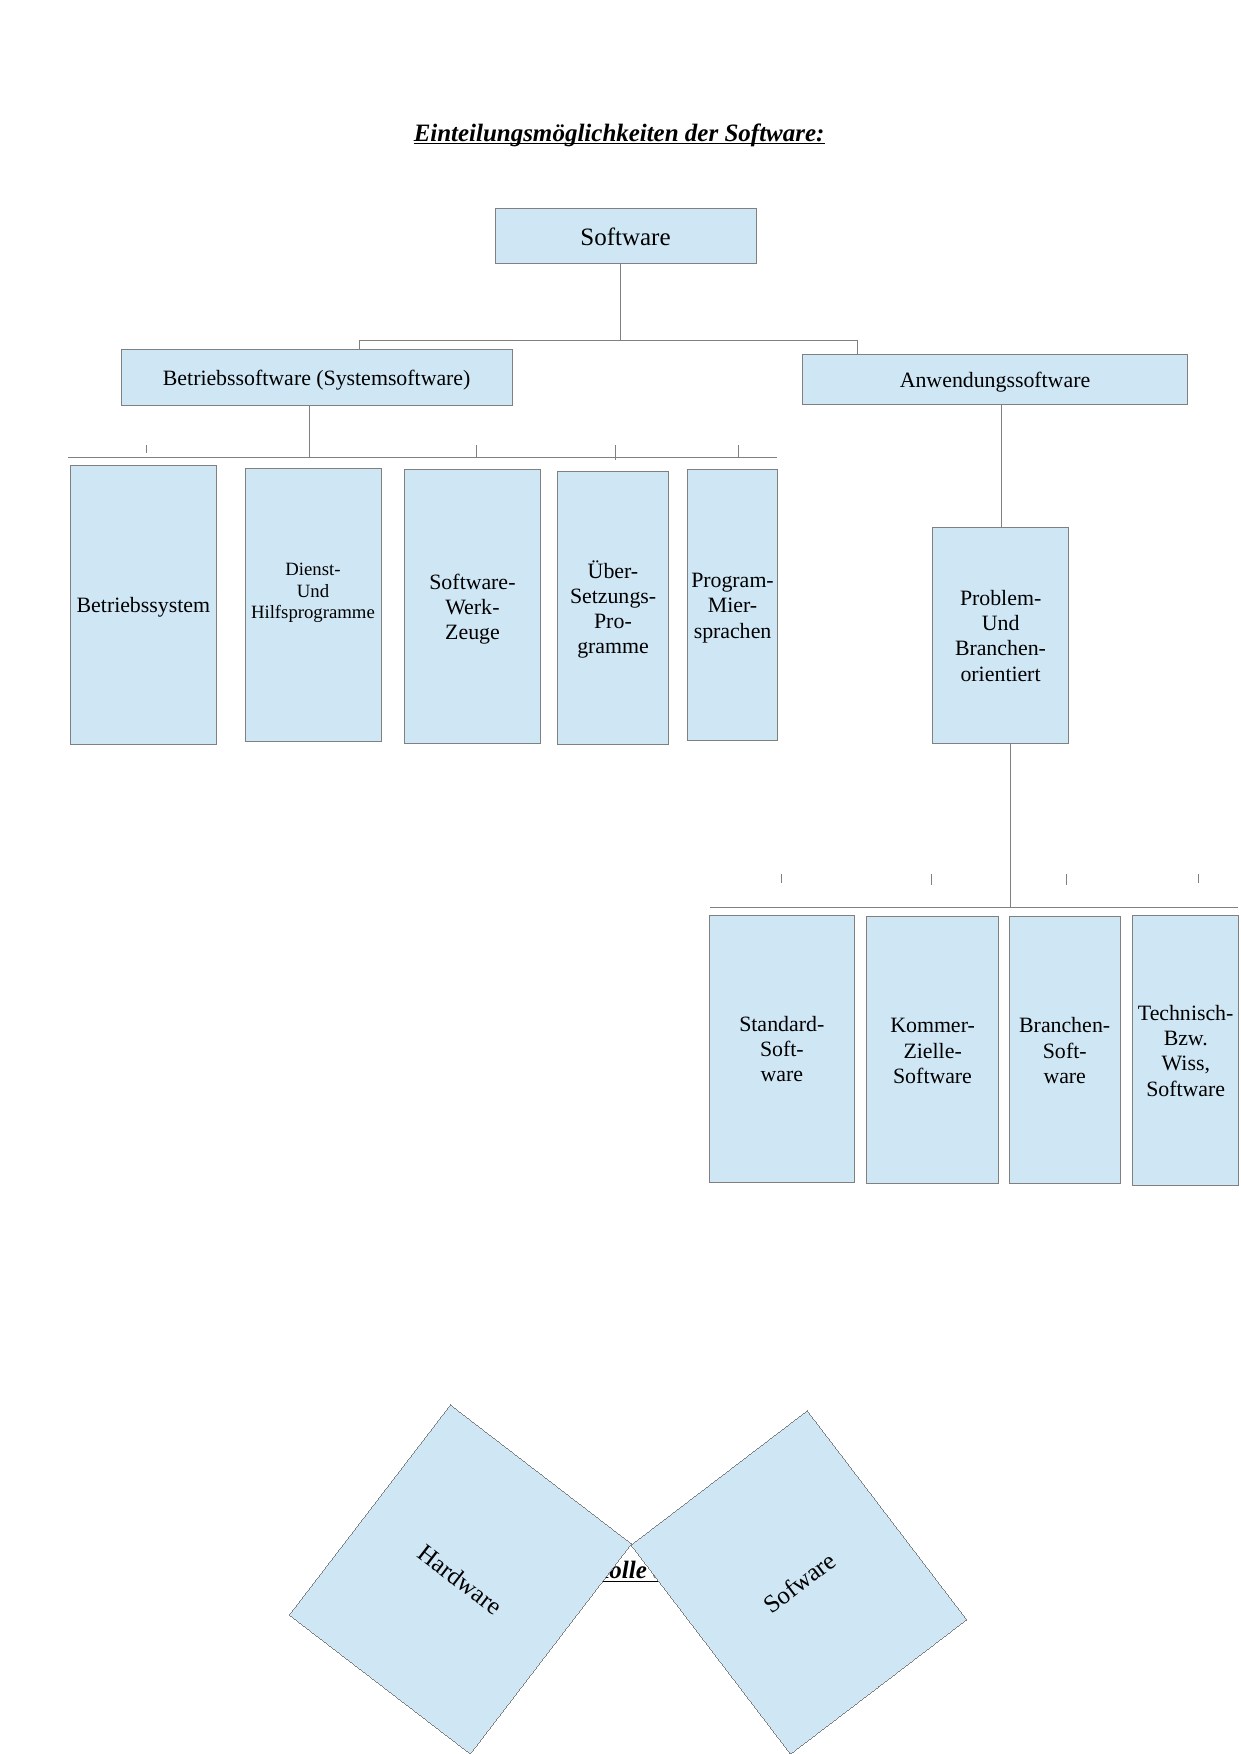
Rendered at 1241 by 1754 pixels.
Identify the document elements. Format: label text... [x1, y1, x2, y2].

text Einordnung und Rolle des Betriebssystems [920, 1556, 1122, 1584]
text Einordnung und Rolle des Betriebssystems [118, 1556, 333, 1584]
text Einordnung und Rolle des Betriebssystems [604, 1556, 657, 1581]
text Einteilungsmöglichkeiten der Software: [118, 118, 1122, 147]
